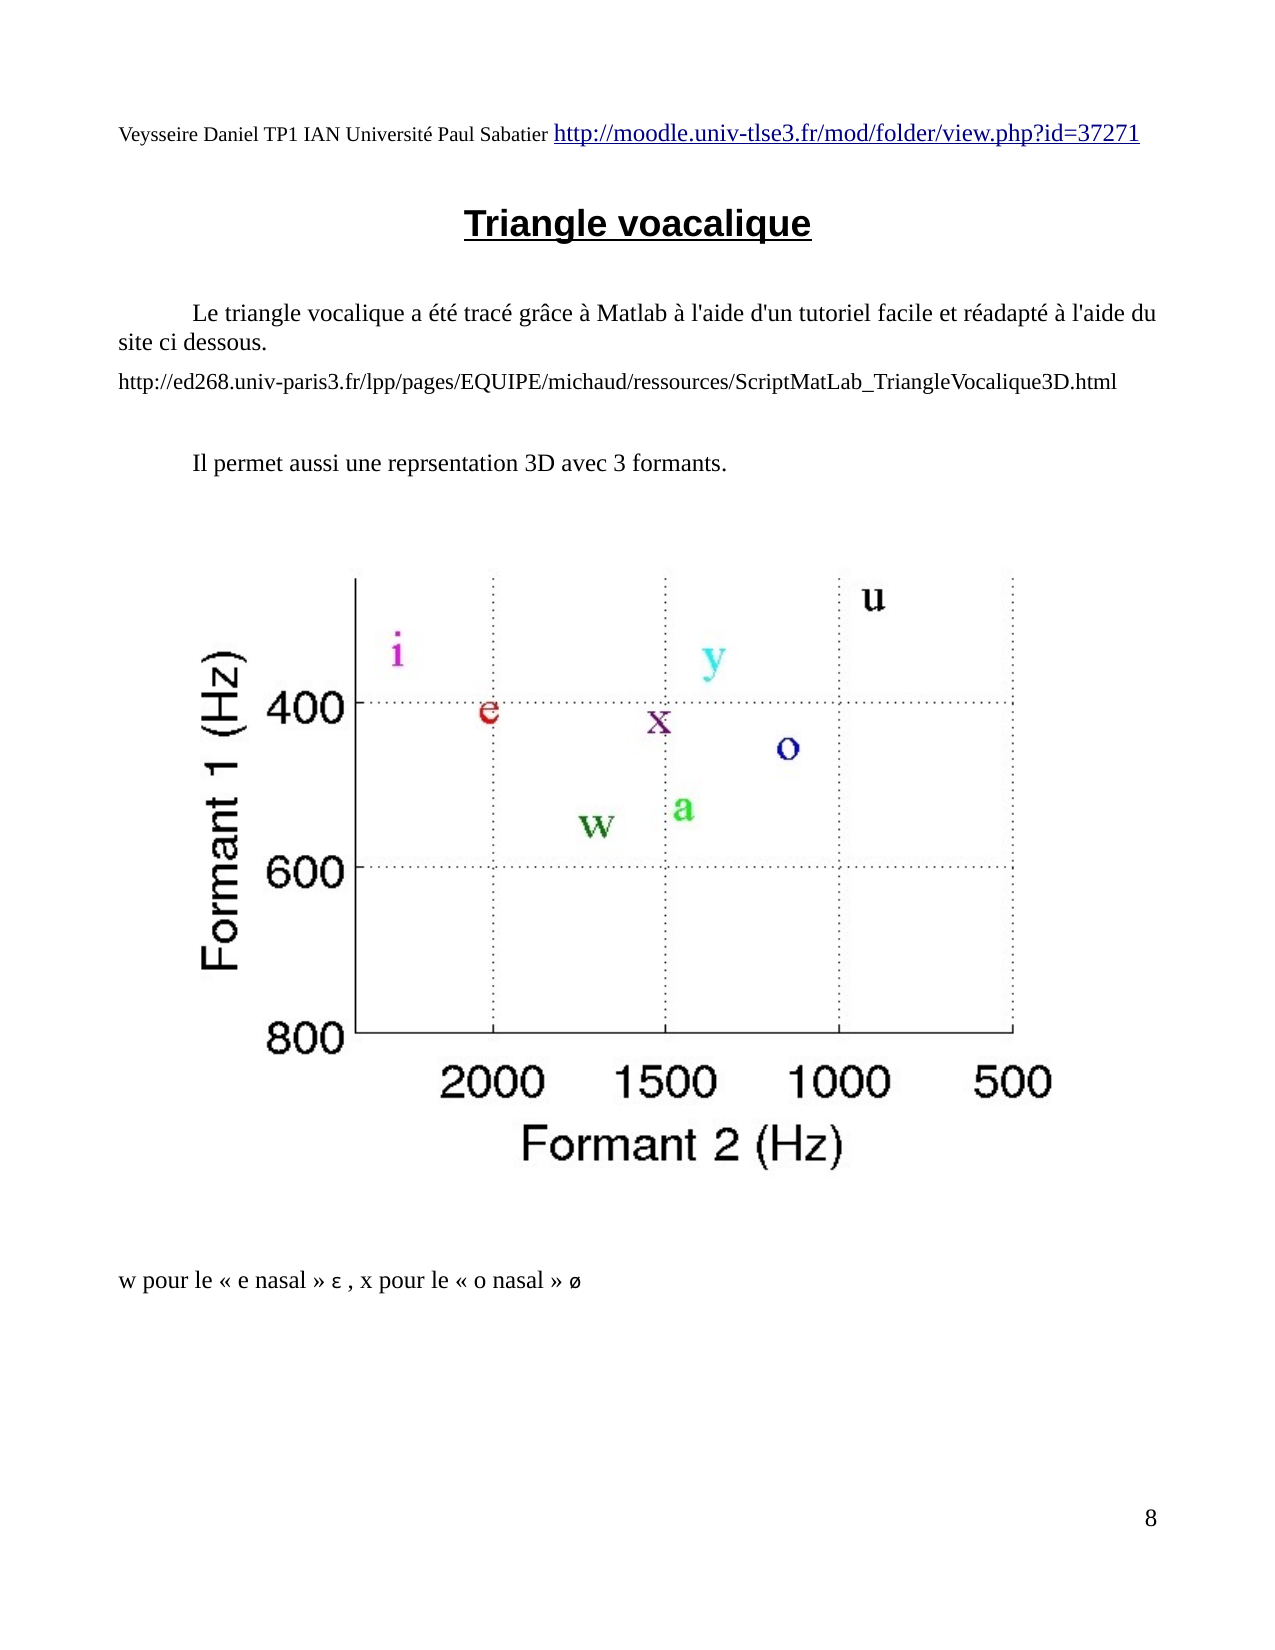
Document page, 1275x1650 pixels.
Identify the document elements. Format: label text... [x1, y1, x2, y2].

subtitle Triangle voacalique [118, 201, 1157, 244]
text Il permet aussi une reprsentation 3D avec 3 formants. [118, 448, 1157, 477]
text Le triangle vocalique a été tracé grâce à Matlab à l'aide d'un tutoriel facile et réadapté à l'aide du site ci dessous. [118, 298, 1157, 356]
text http://ed268.univ-paris3.fr/lpp/pages/EQUIPE/michaud/ressources/ScriptMatLab_TriangleVocalique3D.html [118, 368, 1157, 394]
text w pour le « e nasal » ɛ , x pour le « o nasal » ø [118, 1263, 1157, 1294]
picture [175, 530, 1100, 1178]
